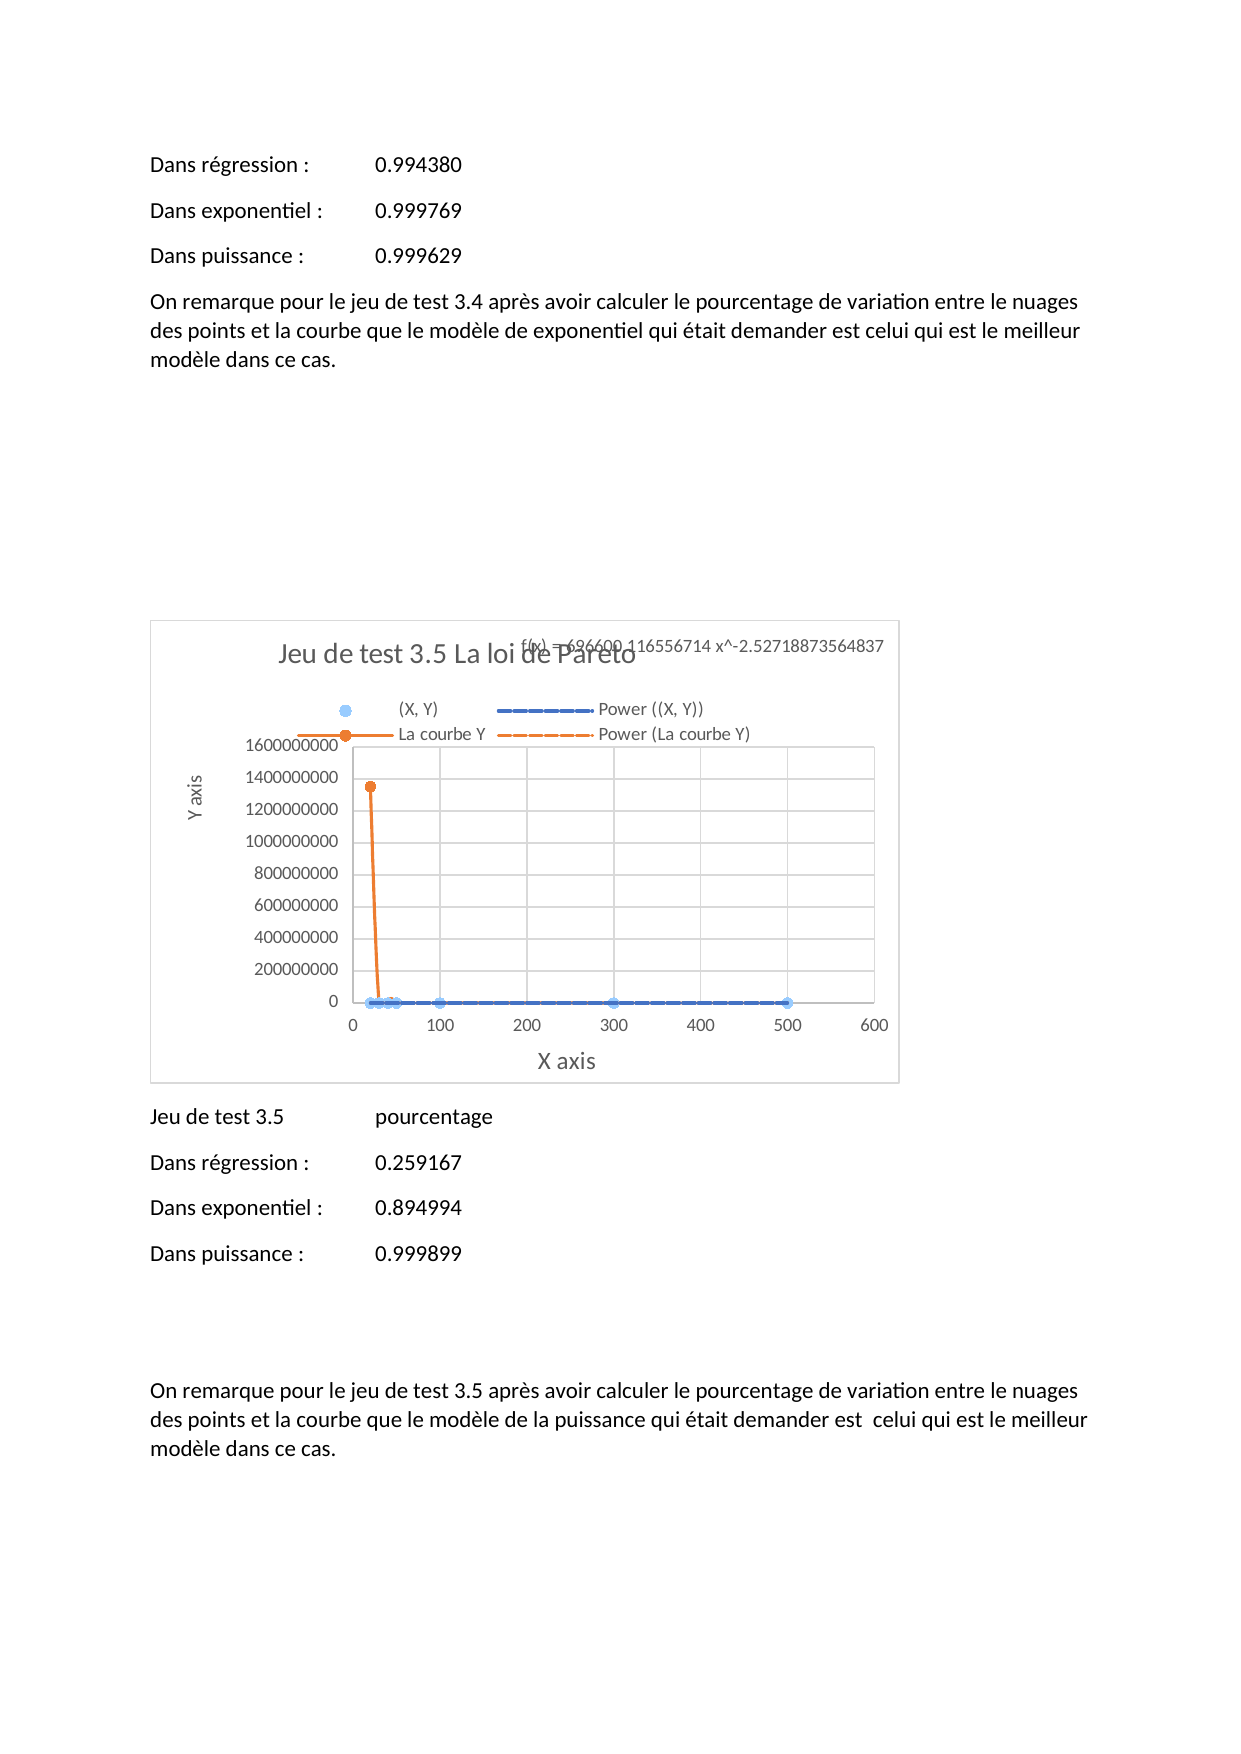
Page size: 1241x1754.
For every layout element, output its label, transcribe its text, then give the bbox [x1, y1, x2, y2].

text Jeu de test 3.5 pourcentage [150, 1102, 1090, 1130]
text Dans exponentiel : 0.894994 [150, 1193, 1090, 1221]
text Dans régression : 0.259167 [150, 1148, 1090, 1176]
text Dans puissance : 0.999899 [150, 1239, 1090, 1267]
text Dans exponentiel : 0.999769 [150, 196, 1090, 224]
text On remarque pour le jeu de test 3.5 après avoir calculer le pourcentage de variation entre le nuages des points et la courbe que le modèle de la puissance qui était demander est celui qui est le meilleur modèle dans ce cas. [150, 1376, 1090, 1462]
text Dans puissance : 0.999629 [150, 241, 1090, 269]
text Dans régression : 0.994380 [150, 150, 1090, 178]
text On remarque pour le jeu de test 3.4 après avoir calculer le pourcentage de variation entre le nuages des points et la courbe que le modèle de exponentiel qui était demander est celui qui est le meilleur modèle dans ce cas. [150, 287, 1090, 373]
